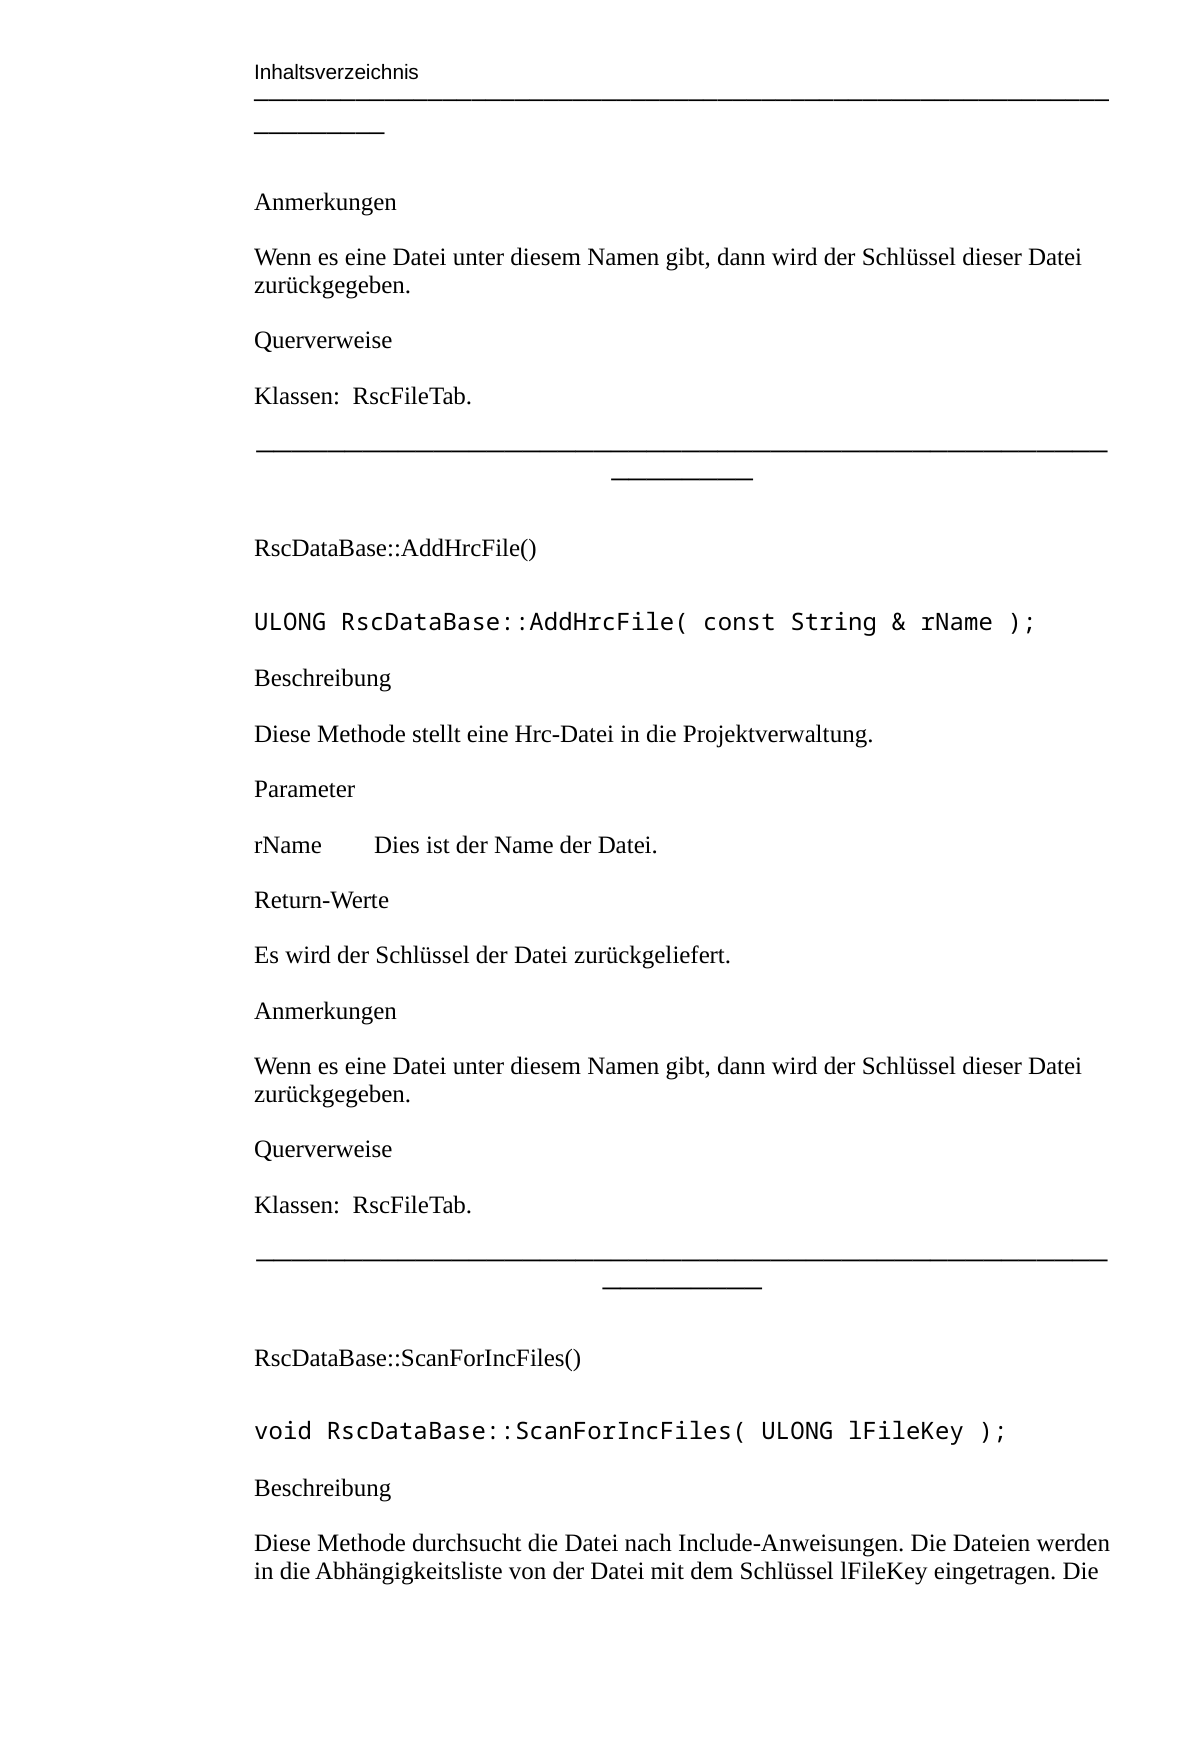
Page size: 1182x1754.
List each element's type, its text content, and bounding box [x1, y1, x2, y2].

text Beschreibung [254, 1474, 1110, 1501]
text Wenn es eine Datei unter diesem Namen gibt, dann wird der Schlüssel dieser Datei zurückgegeben. [254, 1052, 1110, 1108]
text Diese Methode stellt eine Hrc-Datei in die Projektverwaltung. [254, 720, 1110, 748]
text Klassen: RscFileTab. [254, 1191, 1110, 1219]
text RscDataBase::ScanForIncFiles() [254, 1344, 1110, 1371]
text Diese Methode durchsucht die Datei nach Include-Anweisungen. Die Dateien werden in die Abhängigkeitsliste von der Datei mit dem Schlüssel lFileKey eingetragen. Die [254, 1529, 1110, 1584]
text Querverweise [254, 1136, 1110, 1163]
text Return-Werte [254, 886, 1110, 914]
text ──────────────────────────────────────────────────────── [254, 437, 1110, 493]
text Querverweise [254, 326, 1110, 354]
text Klassen: RscFileTab. [254, 382, 1110, 409]
list void RscDataBase::ScanForIncFiles( ULONG lFileKey ); [254, 1413, 1110, 1446]
text Beschreibung [254, 664, 1110, 692]
list ULONG RscDataBase::AddHrcFile( const String & rName ); [254, 604, 1110, 637]
text Wenn es eine Datei unter diesem Namen gibt, dann wird der Schlüssel dieser Datei zurückgegeben. [254, 243, 1110, 299]
text Anmerkungen [254, 997, 1110, 1025]
text Anmerkungen [254, 188, 1110, 216]
text RscDataBase::AddHrcFile() [254, 534, 1110, 562]
text rName Dies ist der Name der Datei. [254, 831, 1110, 858]
text ───────────────────────────────────────────────────────── [254, 1246, 1110, 1302]
text Parameter [254, 775, 1110, 803]
text Es wird der Schlüssel der Datei zurückgeliefert. [254, 942, 1110, 969]
